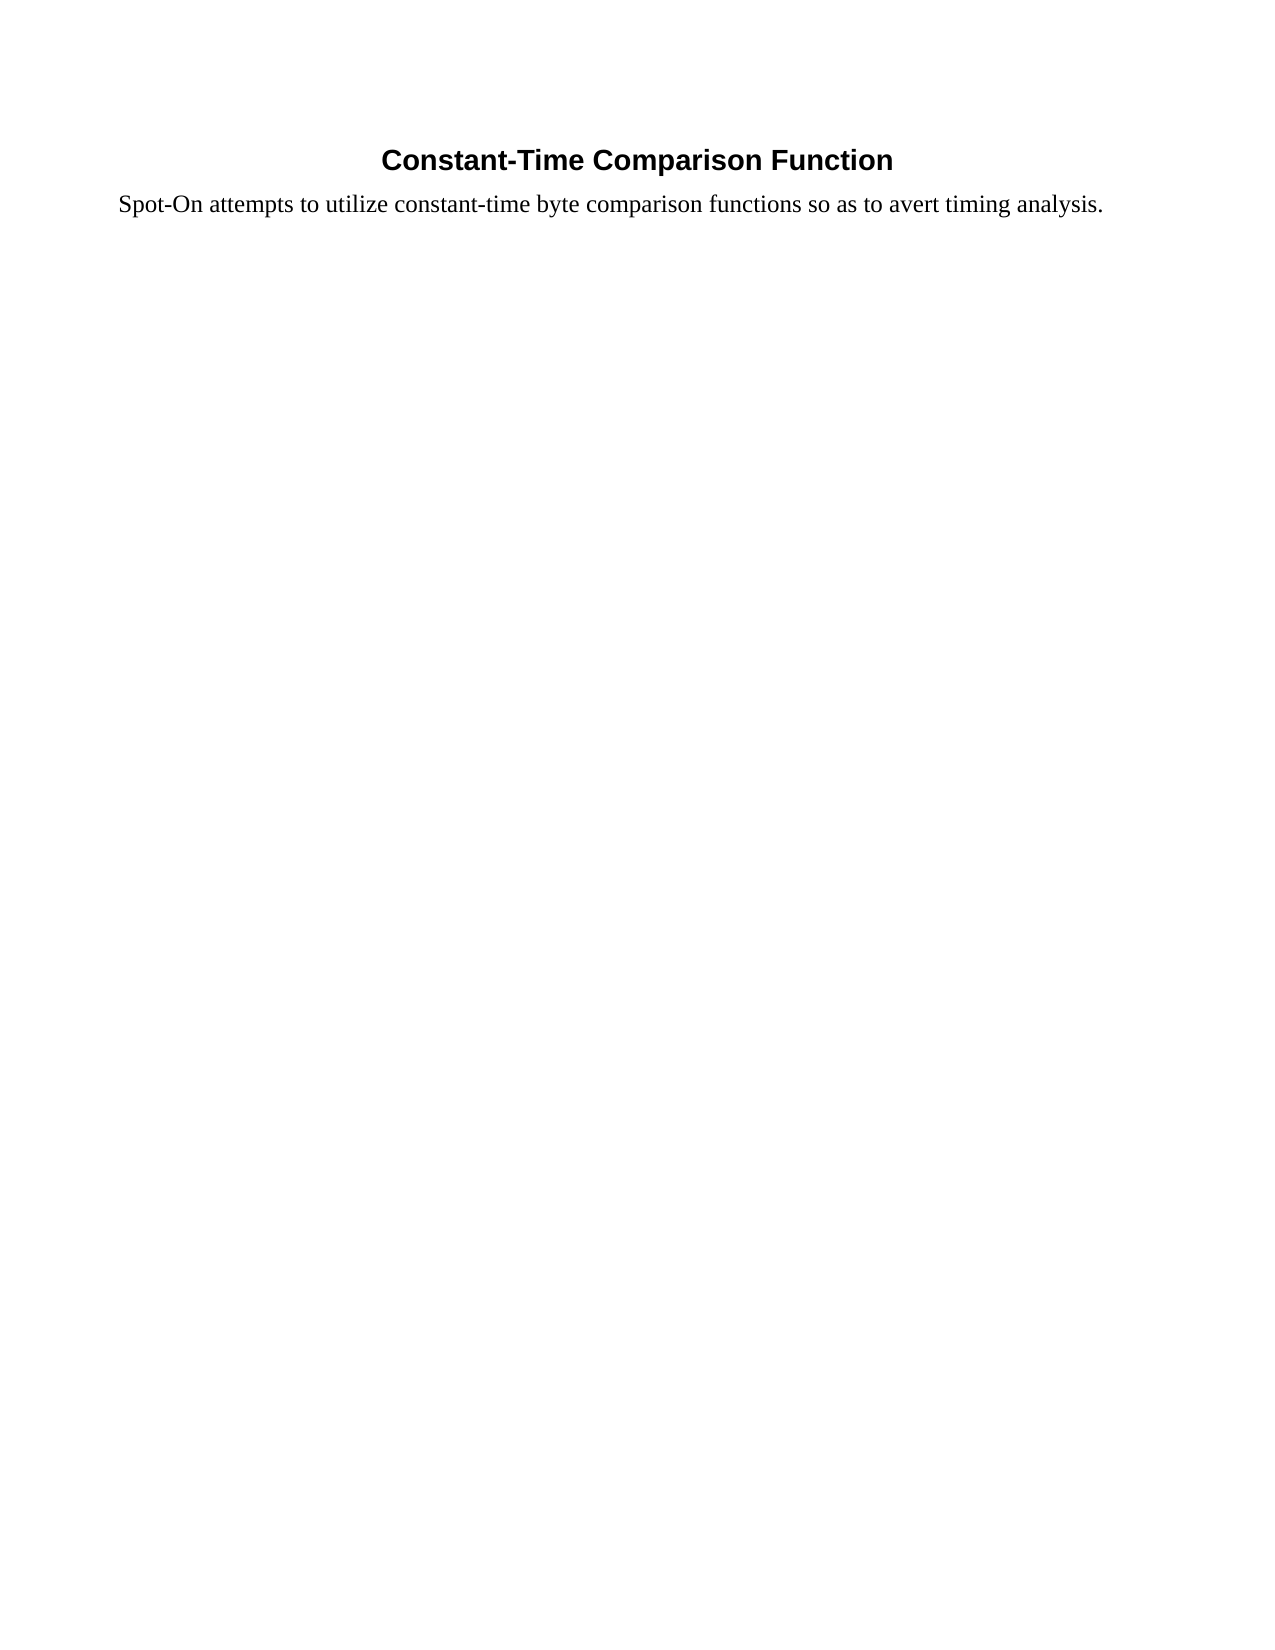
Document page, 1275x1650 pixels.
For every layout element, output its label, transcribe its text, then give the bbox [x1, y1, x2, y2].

subtitle Constant-Time Comparison Function [118, 143, 1157, 177]
text Spot-On attempts to utilize constant-time byte comparison functions so as to avert timing analysis. [118, 189, 1157, 218]
